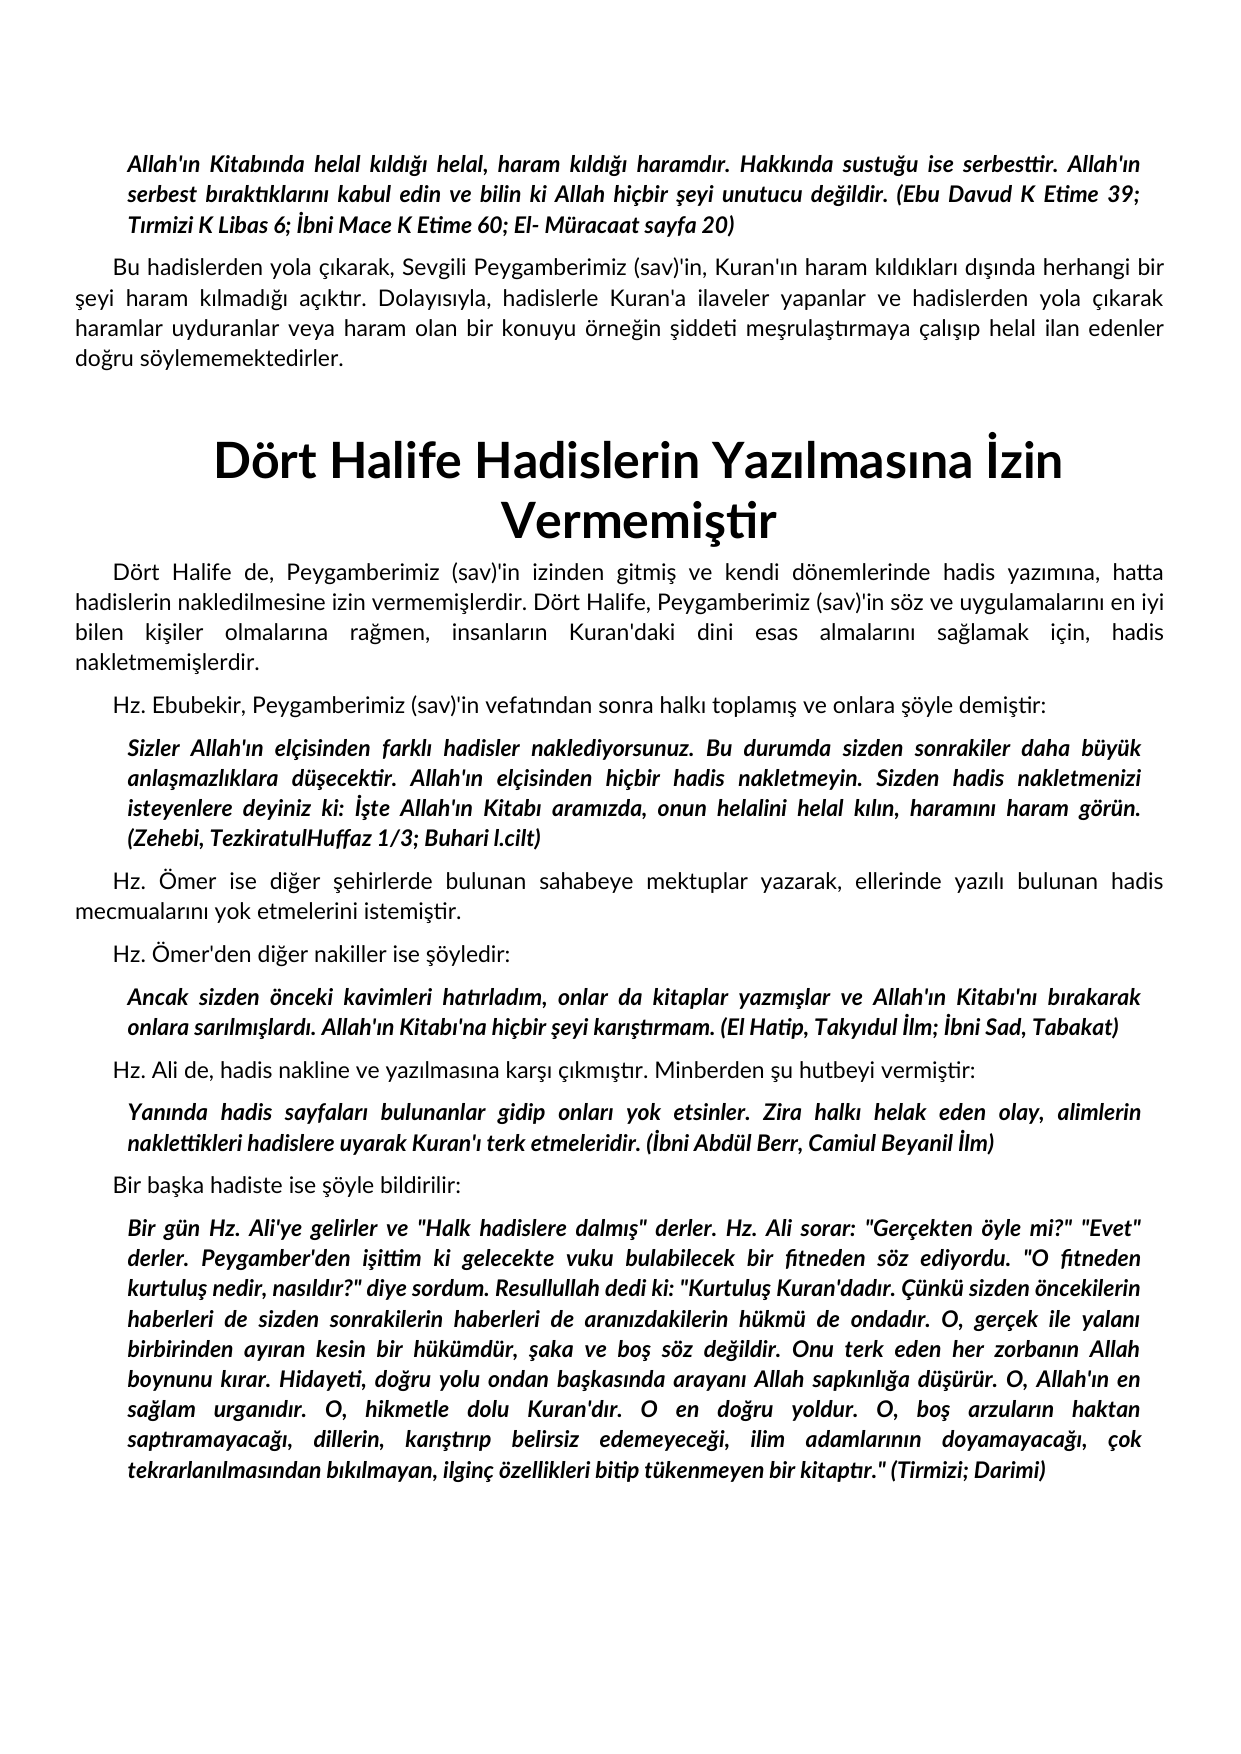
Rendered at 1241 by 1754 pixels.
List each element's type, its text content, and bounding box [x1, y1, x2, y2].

text Hz. Ömer ise diğer şehirlerde bulunan sahabeye mektuplar yazarak, ellerinde yazılı bulunan hadis mecmualarını yok etmelerini istemiştir. [75, 867, 1165, 924]
text Bu hadislerden yola çıkarak, Sevgili Peygamberimiz (sav)'in, Kuran'ın haram kıldıkları dışında herhangi bir şeyi haram kılmadığı açıktır. Dolayısıyla, hadislerle Kuran'a ilaveler yapanlar ve hadislerden yola çıkarak haramlar uyduranlar veya haram olan bir konuyu örneğin şiddeti meşrulaştırmaya çalışıp helal ilan edenler doğru söylememektedirler. [75, 253, 1165, 371]
text Ancak sizden önceki kavimleri hatırladım, onlar da kitaplar yazmışlar ve Allah'ın Kitabı'nı bırakarak onlara sarılmışlardı. Allah'ın Kitabı'na hiçbir şeyi karıştırmam. (El Hatip, Takyıdul İlm; İbni Sad, Tabakat) [127, 982, 1143, 1040]
text Hz. Ebubekir, Peygamberimiz (sav)'in vefatından sonra halkı toplamış ve onlara şöyle demiştir: [75, 691, 1165, 718]
text Allah'ın Kitabında helal kıldığı helal, haram kıldığı haramdır. Hakkında sustuğu ise serbesttir. Allah'ın serbest bıraktıklarını kabul edin ve bilin ki Allah hiçbir şeyi unutucu değildir. (Ebu Davud K Etime 39; Tırmizi K Libas 6; İbni Mace K Etime 60; El- Müracaat sayfa 20) [127, 150, 1143, 238]
text Bir başka hadiste ise şöyle bildirilir: [75, 1171, 1165, 1198]
subtitle Dört Halife Hadislerin Yazılmasına İzin Vermemiştir [112, 429, 1165, 549]
text Bir gün Hz. Ali'ye gelirler ve "Halk hadislere dalmış" derler. Hz. Ali sorar: "Gerçekten öyle mi?" "Evet" derler. Peygamber'den işittim ki gelecekte vuku bulabilecek bir fitneden söz ediyordu. "O fitneden kurtuluş nedir, nasıldır?" diye sordum. Resullullah dedi ki: "Kurtuluş Kuran'dadır. Çünkü sizden öncekilerin haberleri de sizden sonrakilerin haberleri de aranızdakilerin hükmü de ondadır. O, gerçek ile yalanı birbirinden ayıran kesin bir hükümdür, şaka ve boş söz değildir. Onu terk eden her zorbanın Allah boynunu kırar. Hidayeti, doğru yolu ondan başkasında arayanı Allah sapkınlığa düşürür. O, Allah'ın en sağlam urganıdır. O, hikmetle dolu Kuran'dır. O en doğru yoldur. O, boş arzuların haktan saptıramayacağı, dillerin, karıştırıp belirsiz edemeyeceği, ilim adamlarının doyamayacağı, çok tekrarlanılmasından bıkılmayan, ilginç özellikleri bitip tükenmeyen bir kitaptır." (Tirmizi; Darimi) [127, 1214, 1143, 1483]
text Hz. Ali de, hadis nakline ve yazılmasına karşı çıkmıştır. Minberden şu hutbeyi vermiştir: [75, 1055, 1165, 1083]
text Hz. Ömer'den diğer nakiller ise şöyledir: [75, 940, 1165, 967]
text Sizler Allah'ın elçisinden farklı hadisler naklediyorsunuz. Bu durumda sizden sonrakiler daha büyük anlaşmazlıklara düşecektir. Allah'ın elçisinden hiçbir hadis nakletmeyin. Sizden hadis nakletmenizi isteyenlere deyiniz ki: İşte Allah'ın Kitabı aramızda, onun helalini helal kılın, haramını haram görün. (Zehebi, TezkiratulHuffaz 1/3; Buhari l.cilt) [127, 733, 1143, 852]
text Yanında hadis sayfaları bulunanlar gidip onları yok etsinler. Zira halkı helak eden olay, alimlerin naklettikleri hadislere uyarak Kuran'ı terk etmeleridir. (İbni Abdül Berr, Camiul Beyanil İlm) [127, 1098, 1143, 1156]
text Dört Halife de, Peygamberimiz (sav)'in izinden gitmiş ve kendi dönemlerinde hadis yazımına, hatta hadislerin nakledilmesine izin vermemişlerdir. Dört Halife, Peygamberimiz (sav)'in söz ve uygulamalarını en iyi bilen kişiler olmalarına rağmen, insanların Kuran'daki dini esas almalarını sağlamak için, hadis nakletmemişlerdir. [75, 557, 1165, 676]
